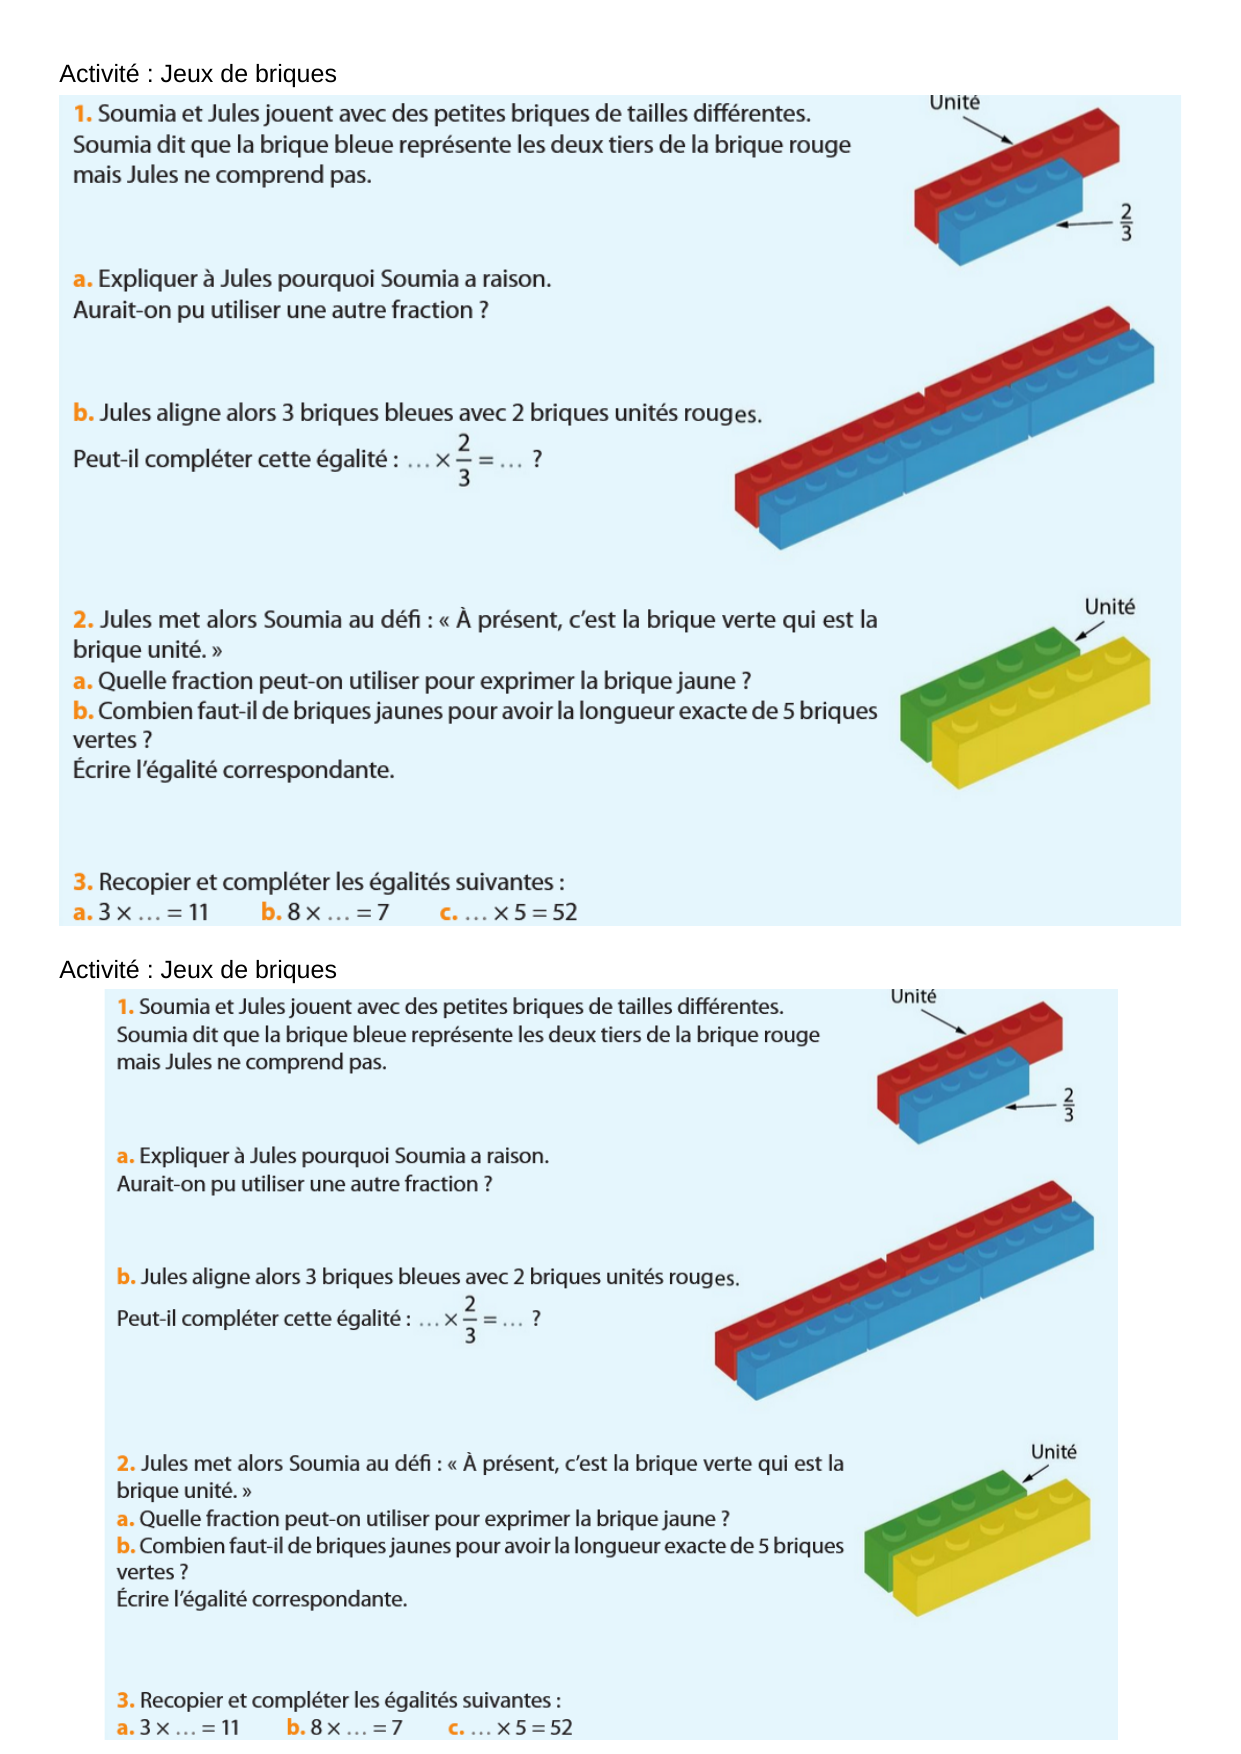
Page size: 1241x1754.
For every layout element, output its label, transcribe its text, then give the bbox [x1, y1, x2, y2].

picture [104, 989, 1118, 1740]
picture [59, 95, 1182, 926]
text Activité : Jeux de briques [59, 59, 1181, 88]
text Activité : Jeux de briques [59, 955, 1181, 983]
